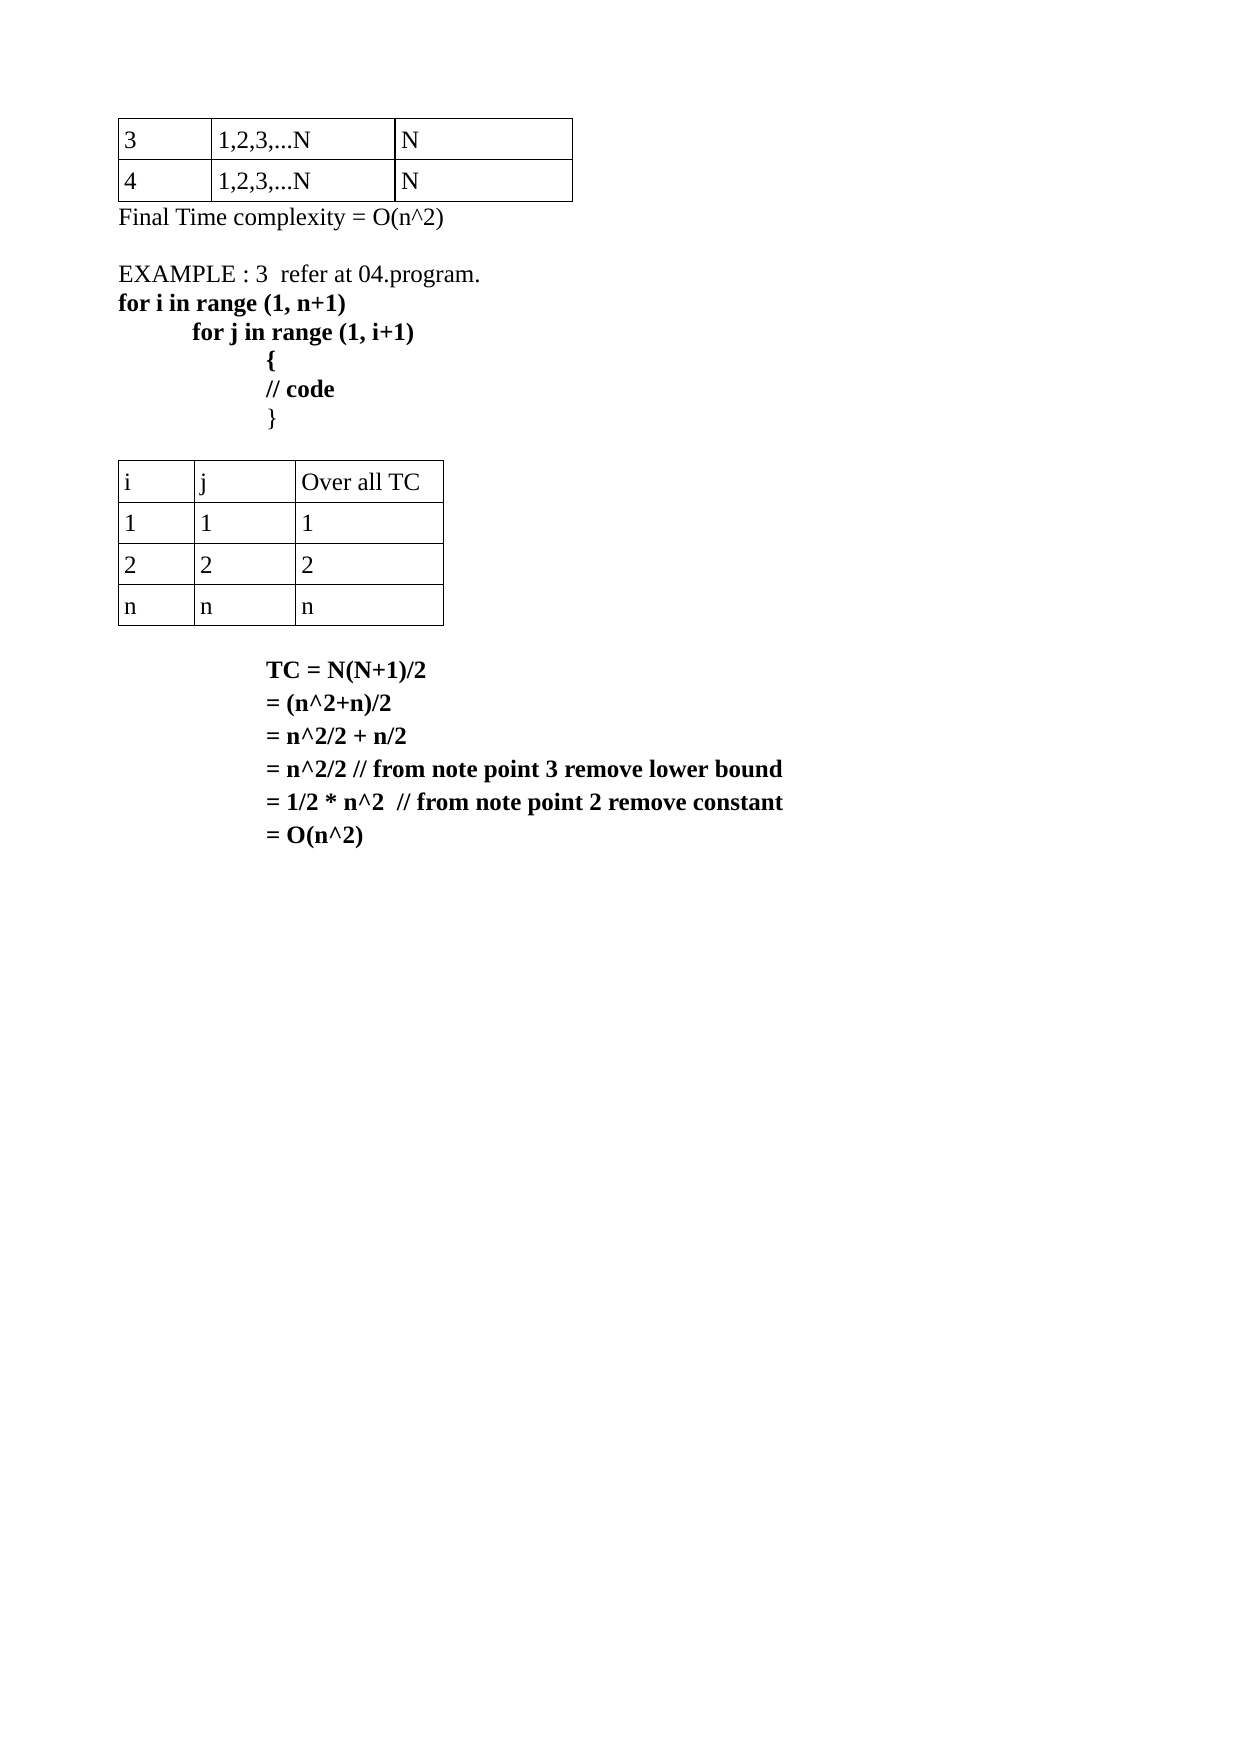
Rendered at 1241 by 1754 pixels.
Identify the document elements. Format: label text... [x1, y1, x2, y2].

text = 1/2 * n^2 // from note point 2 remove constant [266, 787, 1122, 816]
table_cell 2 [296, 544, 443, 584]
table_cell 4 [119, 160, 211, 201]
table_cell n [195, 585, 295, 625]
text for j in range (1, i+1) [118, 317, 1122, 345]
text = n^2/2 + n/2 [266, 721, 1122, 750]
text = n^2/2 // from note point 3 remove lower bound [266, 754, 1122, 783]
text = (n^2+n)/2 [266, 688, 1122, 717]
table_cell 1,2,3,...N [212, 160, 394, 201]
table_header Over all TC [296, 461, 443, 502]
text for i in range (1, n+1) [118, 288, 1122, 317]
text } [266, 403, 1122, 432]
table_cell 1 [296, 503, 443, 543]
text // code [266, 374, 1122, 403]
table_cell 1 [195, 503, 295, 543]
text TC = N(N+1)/2 [266, 655, 1122, 684]
text = O(n^2) [266, 820, 1122, 849]
table_cell 1,2,3,...N [212, 119, 394, 159]
text { [266, 345, 1122, 374]
table_header i [119, 461, 194, 502]
table_cell 3 [119, 119, 211, 159]
table_cell n [119, 585, 194, 625]
table_cell 2 [195, 544, 295, 584]
table_cell N [396, 160, 572, 201]
table_cell 2 [119, 544, 194, 584]
table_cell n [296, 585, 443, 625]
text Final Time complexity = O(n^2) [118, 202, 1122, 230]
table_header j [195, 461, 295, 502]
table_cell 1 [119, 503, 194, 543]
table_cell N [396, 119, 572, 159]
text EXAMPLE : 3 refer at 04.program. [118, 259, 1122, 288]
